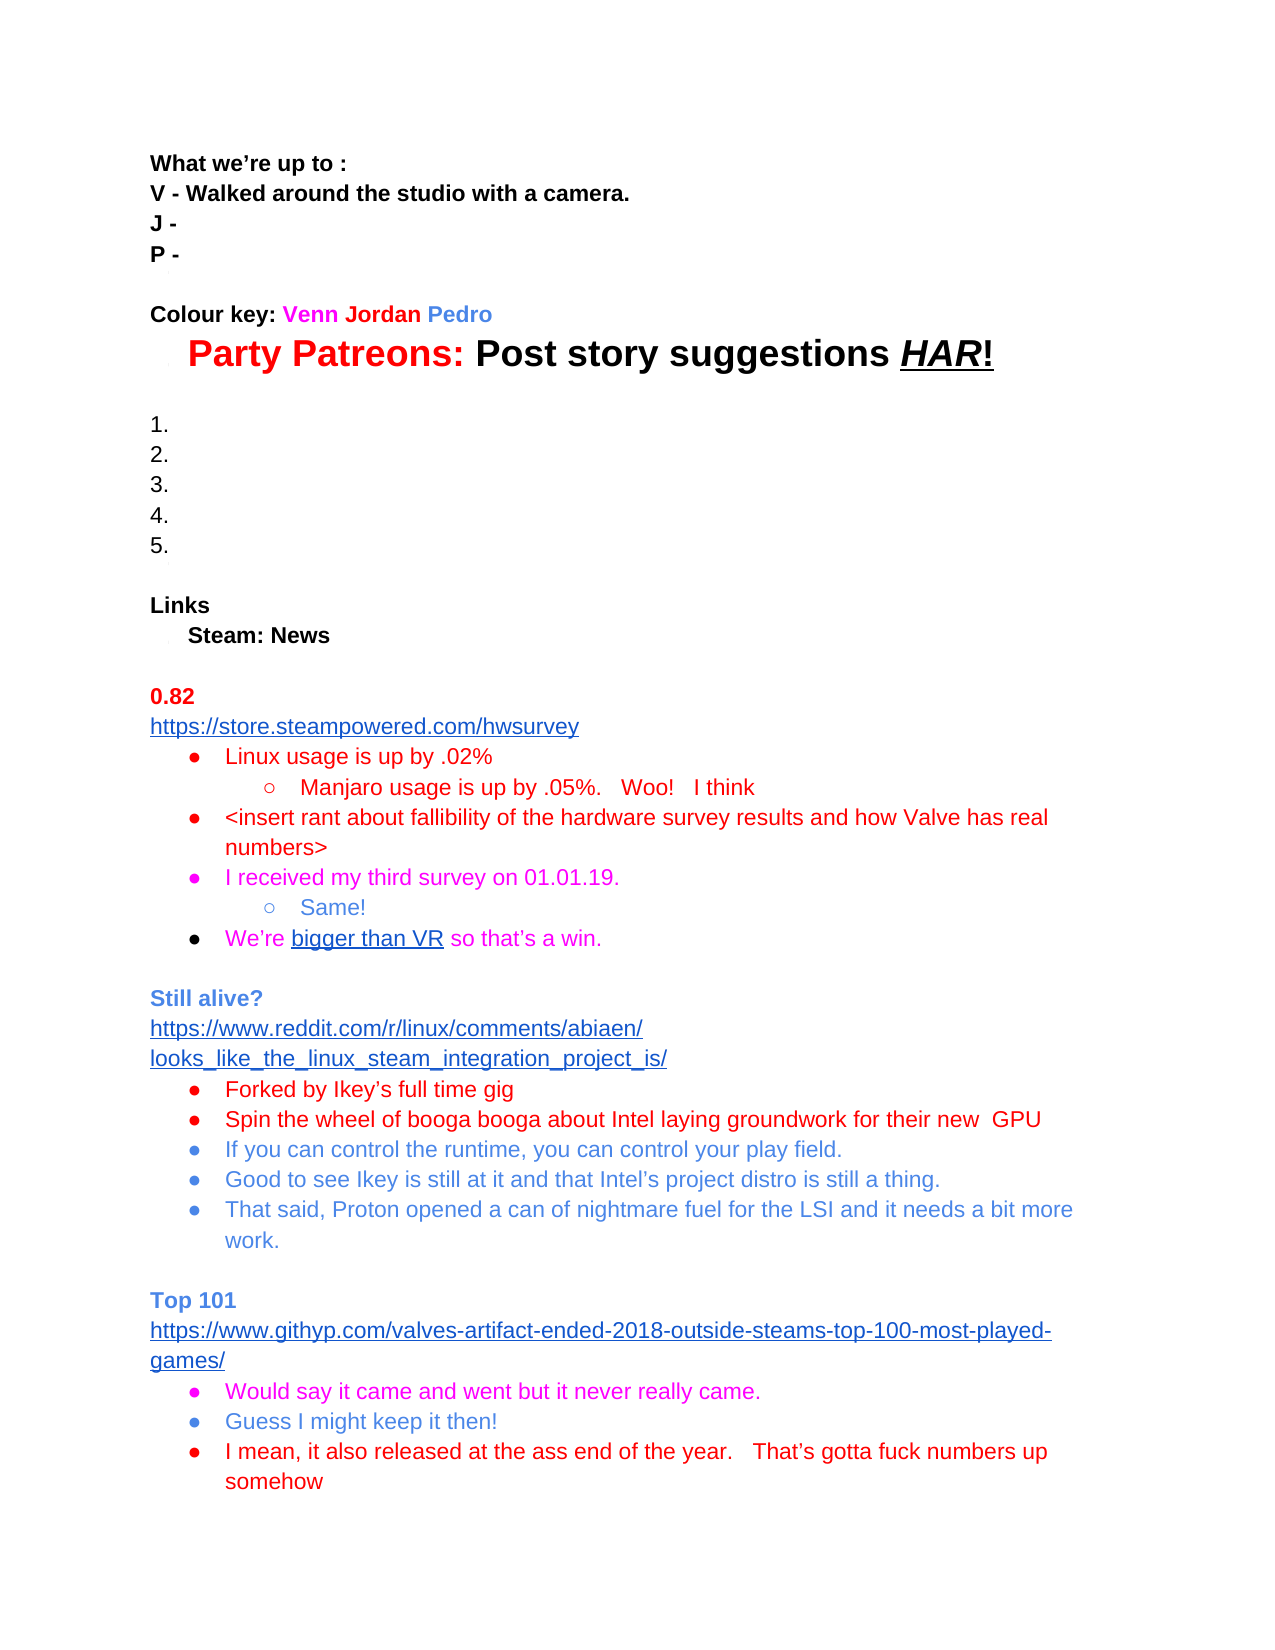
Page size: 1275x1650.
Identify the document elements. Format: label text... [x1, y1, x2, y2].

text 0.82 [150, 683, 1125, 709]
list <insert rant about fallibility of the hardware survey results and how Valve has real numbers> [187, 804, 1125, 860]
text 4. [150, 502, 1125, 528]
text V - Walked around the studio with a camera. [150, 180, 1125, 207]
text https://www.reddit.com/r/linux/comments/abiaen/looks_like_the_linux_steam_integration_project_is/ [150, 1015, 1125, 1072]
text Colour key: Venn Jordan Pedro [150, 301, 1125, 327]
text https://store.steampowered.com/hwsurvey [150, 713, 1125, 739]
list Manjaro usage is up by .05%. Woo! I think [262, 773, 1125, 800]
text 1. [150, 411, 1125, 437]
text Party Patreons: Post story suggestions HAR! [150, 331, 1125, 374]
text Links [150, 592, 1125, 619]
text https://www.githyp.com/valves-artifact-ended-2018-outside-steams-top-100-most-played-games/ [150, 1317, 1125, 1374]
text Top 101 [150, 1287, 1125, 1313]
list Guess I might keep it then! [187, 1408, 1125, 1434]
list Spin the wheel of booga booga about Intel laying groundwork for their new GPU [187, 1106, 1125, 1132]
list If you can control the runtime, you can control your play field. [187, 1136, 1125, 1162]
text Steam: News [150, 622, 1125, 649]
text 3. [150, 471, 1125, 498]
list Would say it came and went but it never really came. [187, 1378, 1125, 1404]
list Same! [262, 894, 1125, 921]
text 5. [150, 532, 1125, 558]
list That said, Proton opened a can of nightmare fuel for the LSI and it needs a bit more work. [187, 1196, 1125, 1253]
list I mean, it also released at the ass end of the year. That’s gotta fuck numbers up somehow [187, 1438, 1125, 1495]
list Good to see Ikey is still at it and that Intel’s project distro is still a thing. [187, 1166, 1125, 1193]
text Still alive? [150, 985, 1125, 1011]
list Linux usage is up by .02% [187, 743, 1125, 770]
list I received my third survey on 01.01.19. [187, 864, 1125, 891]
list Forked by Ikey’s full time gig [187, 1076, 1125, 1102]
list We’re bigger than VR so that’s a win. [187, 924, 1125, 951]
text P - [150, 241, 1125, 267]
text What we’re up to : [150, 150, 1125, 176]
text 2. [150, 441, 1125, 468]
text J - [150, 210, 1125, 237]
